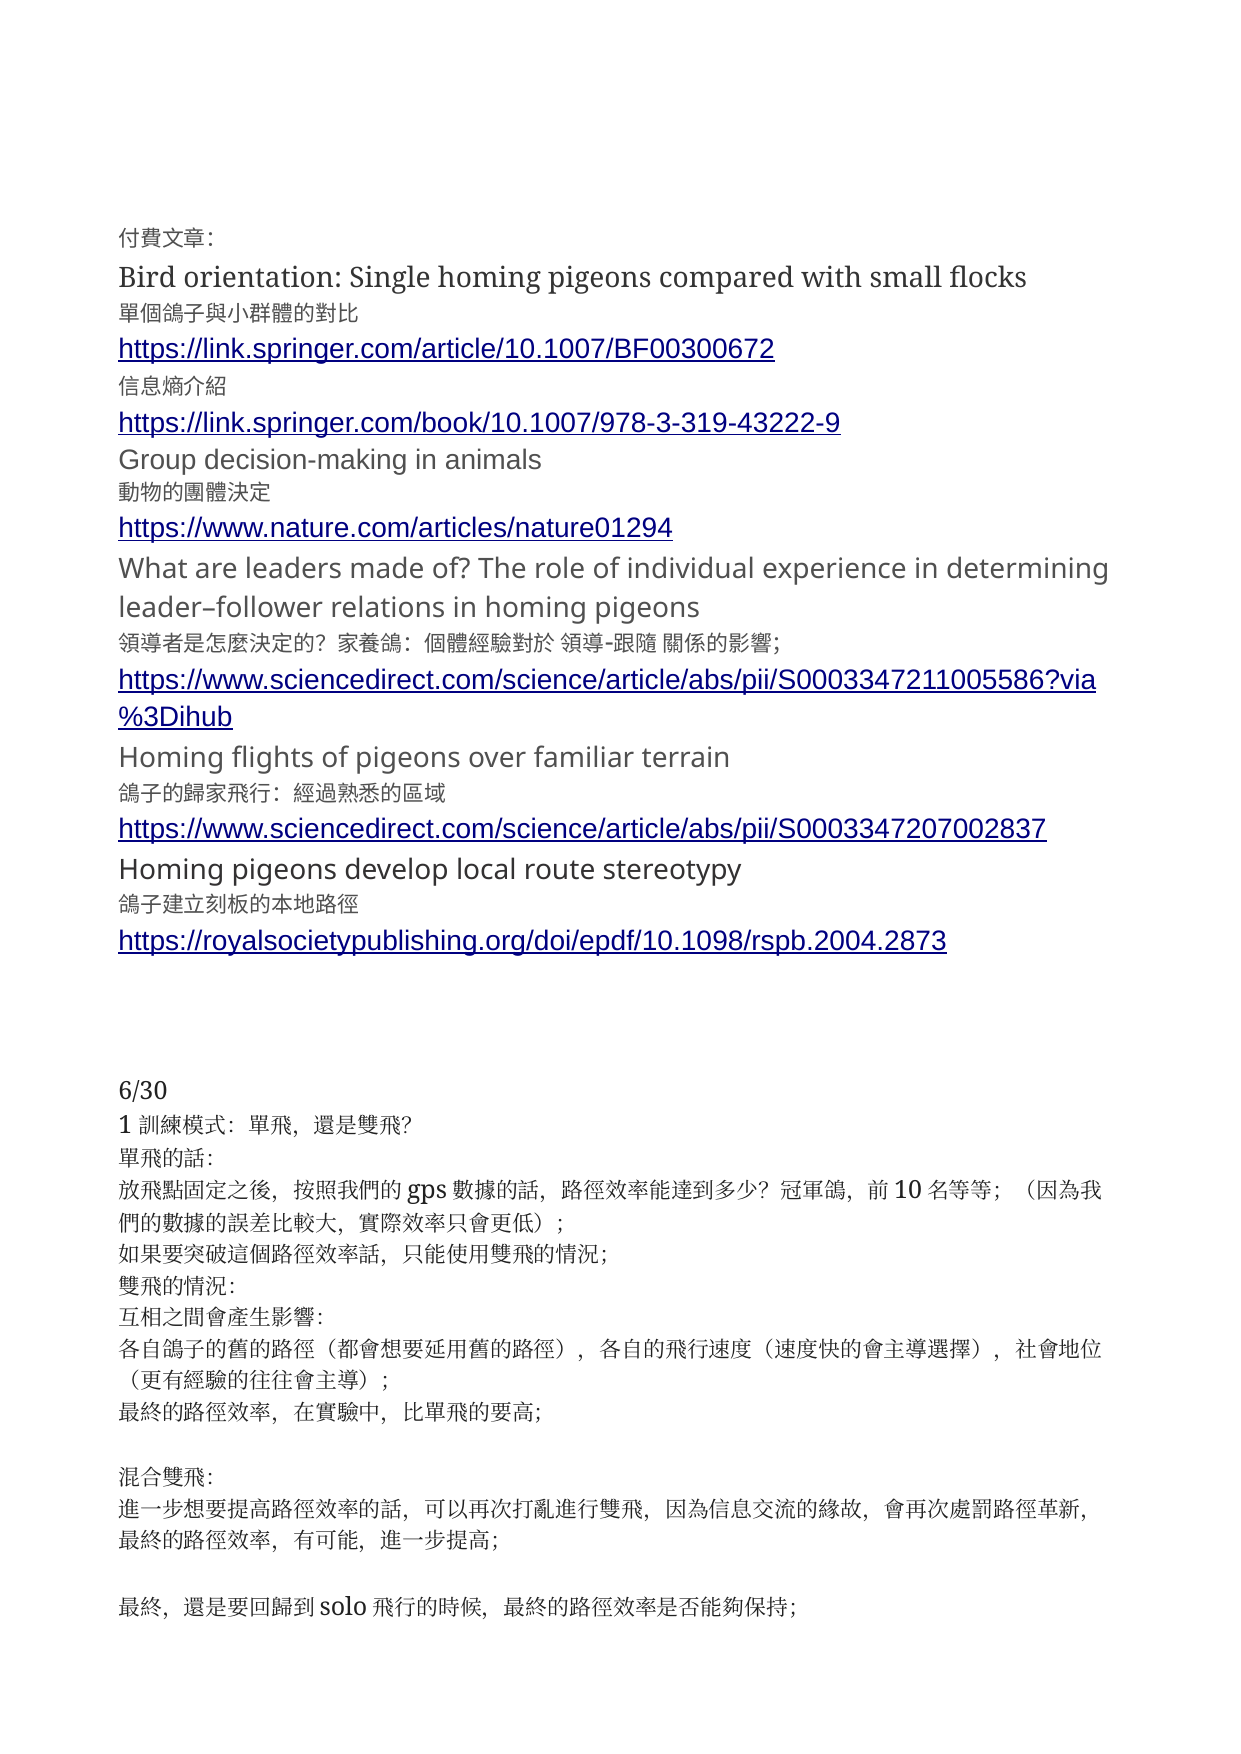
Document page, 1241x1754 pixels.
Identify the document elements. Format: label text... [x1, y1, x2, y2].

text 動物的團體決定 [118, 475, 1122, 507]
subtitle What are leaders made of? The role of individual experience in determining leader–follower relations in homing pigeons [118, 549, 1122, 625]
text https://www.sciencedirect.com/science/article/abs/pii/S0003347211005586?via%3Dihub [118, 663, 1122, 732]
text 最終，還是要回歸到solo飛行的時候，最終的路徑效率是否能夠保持； [118, 1589, 1122, 1623]
subtitle Homing flights of pigeons over familiar terrain [118, 737, 1122, 776]
text 最終的路徑效率，在實驗中，比單飛的要高； [118, 1395, 1122, 1426]
text 混合雙飛： [118, 1461, 1122, 1492]
text 單個鴿子與小群體的對比 [118, 296, 1122, 327]
text 鴿子的歸家飛行：經過熟悉的區域 [118, 776, 1122, 807]
text 互相之間會產生影響： [118, 1301, 1122, 1332]
text https://link.springer.com/article/10.1007/BF00300672 [118, 332, 1122, 364]
text 各自鴿子的舊的路徑（都會想要延用舊的路徑），各自的飛行速度（速度快的會主導選擇），社會地位（更有經驗的往往會主導）； [118, 1332, 1122, 1395]
text 6/30 [118, 1073, 1122, 1107]
subtitle Group decision-making in animals [118, 443, 1122, 475]
text 如果要突破這個路徑效率話，只能使用雙飛的情況； [118, 1238, 1122, 1269]
text 鴿子建立刻板的本地路徑 [118, 887, 1122, 919]
text 進一步想要提高路徑效率的話，可以再次打亂進行雙飛，因為信息交流的緣故，會再次處罰路徑革新，最終的路徑效率，有可能，進一步提高； [118, 1492, 1122, 1555]
text 付費文章： [118, 221, 1122, 253]
text 單飛的話： [118, 1141, 1122, 1172]
subtitle Bird orientation: Single homing pigeons compared with small flocks [118, 257, 1122, 296]
subtitle Homing pigeons develop local route stereotypy [118, 849, 1122, 887]
text https://link.springer.com/book/10.1007/978-3-319-43222-9 [118, 406, 1122, 438]
text 信息熵介紹 [118, 369, 1122, 401]
text https://www.nature.com/articles/nature01294 [118, 511, 1122, 544]
text 雙飛的情況： [118, 1269, 1122, 1301]
text 放飛點固定之後，按照我們的gps數據的話，路徑效率能達到多少？冠軍鴿，前10名等等；（因為我們的數據的誤差比較大，實際效率只會更低）； [118, 1172, 1122, 1238]
text https://royalsocietypublishing.org/doi/epdf/10.1098/rspb.2004.2873 [118, 924, 1122, 956]
text 領導者是怎麼決定的？家養鴿：個體經驗對於 領導-跟隨 關係的影響； [118, 625, 1122, 658]
text https://www.sciencedirect.com/science/article/abs/pii/S0003347207002837 [118, 812, 1122, 844]
text 1 訓練模式：單飛，還是雙飛？ [118, 1107, 1122, 1141]
